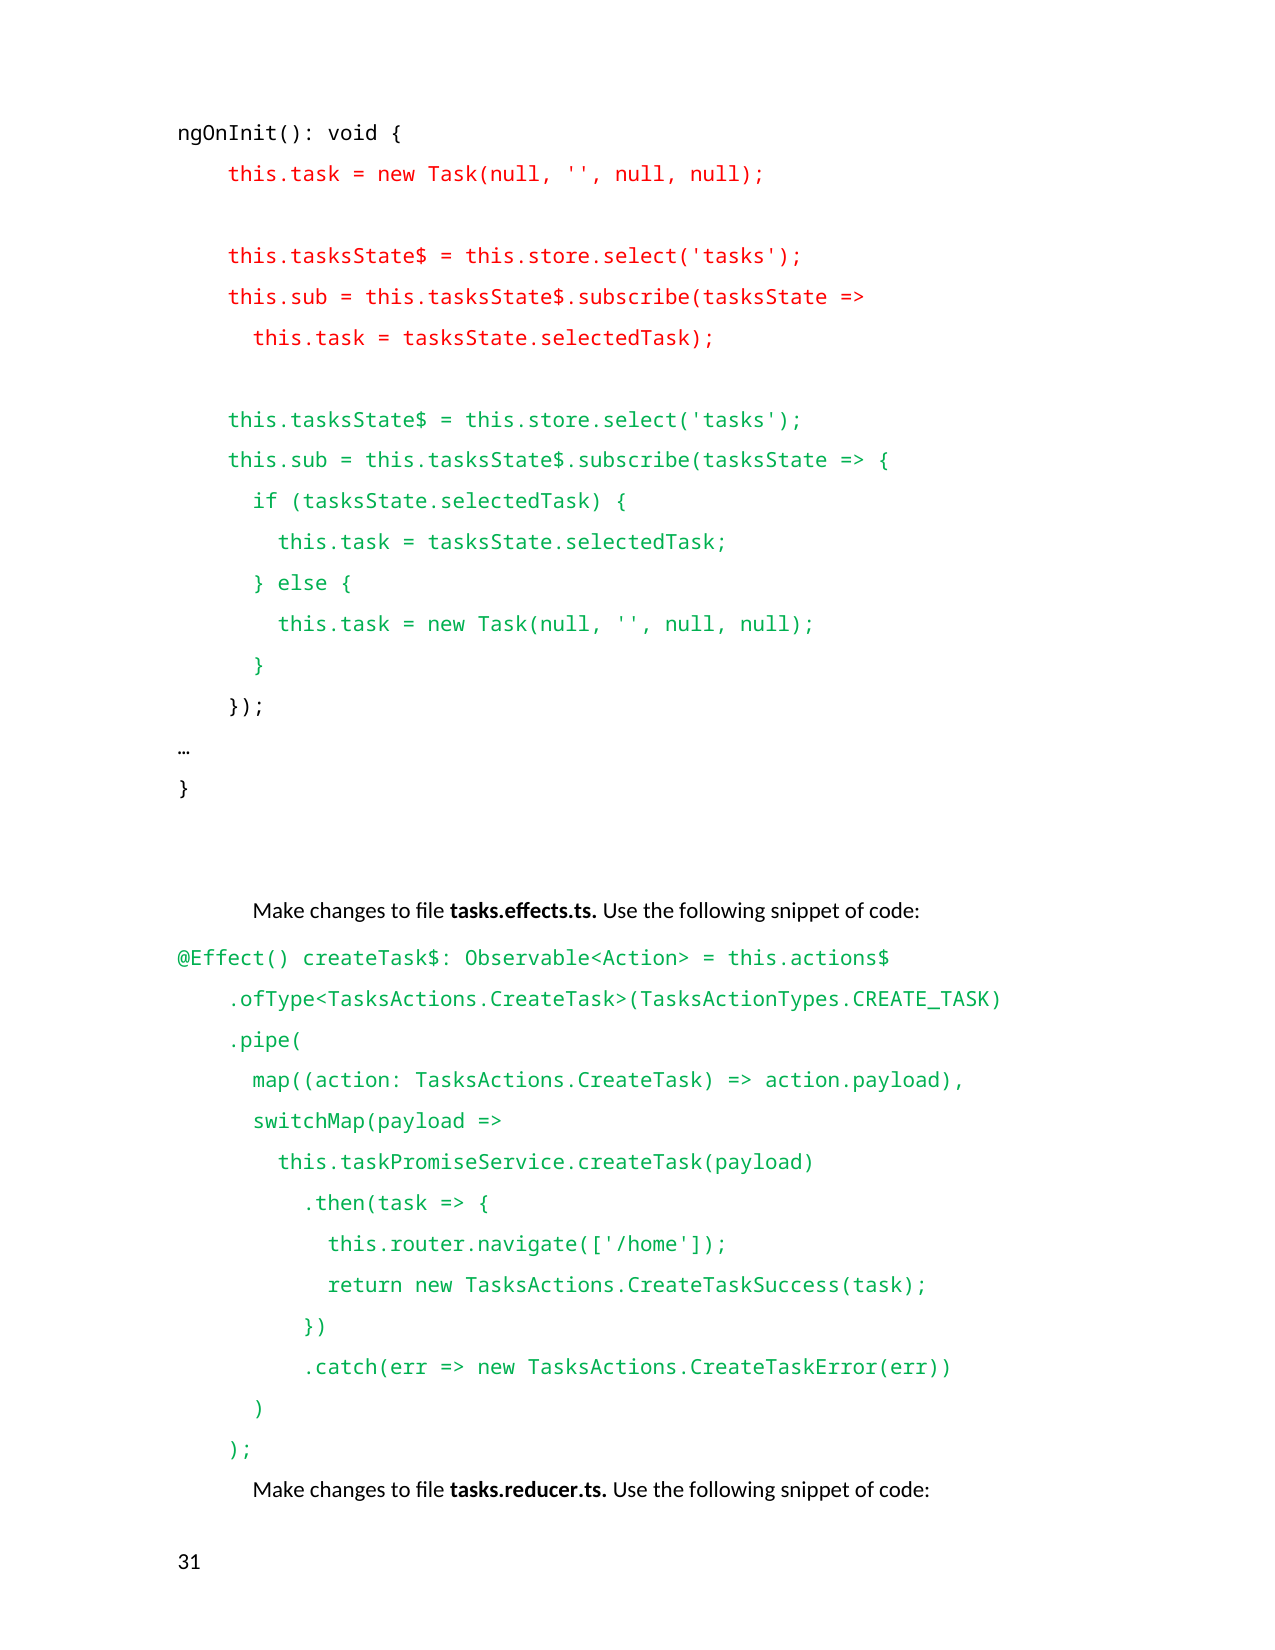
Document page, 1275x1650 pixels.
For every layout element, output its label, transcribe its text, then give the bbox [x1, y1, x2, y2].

text this.taskPromiseService.createTask(payload) [177, 1147, 1186, 1176]
text } [177, 650, 1186, 679]
text this.sub = this.tasksState$.subscribe(tasksState => { [177, 446, 1186, 474]
text if (tasksState.selectedTask) { [177, 487, 1186, 515]
text this.task = tasksState.selectedTask; [177, 527, 1186, 556]
text return new TasksActions.CreateTaskSuccess(task); [177, 1270, 1186, 1299]
text this.task = new Task(null, '', null, null); [177, 609, 1186, 638]
text this.tasksState$ = this.store.select('tasks'); [177, 241, 1186, 269]
text .catch(err => new TasksActions.CreateTaskError(err)) [177, 1352, 1186, 1381]
text } else { [177, 568, 1186, 597]
text ); [177, 1434, 1186, 1462]
text ngOnInit(): void { [177, 118, 1186, 147]
text this.task = tasksState.selectedTask); [177, 323, 1186, 351]
text .pipe( [177, 1025, 1186, 1053]
text this.sub = this.tasksState$.subscribe(tasksState => [177, 282, 1186, 310]
text @Effect() createTask$: Observable<Action> = this.actions$ [177, 943, 1186, 971]
list Make changes to file tasks.effects.ts. Use the following snippet of code: [252, 896, 1186, 924]
text map((action: TasksActions.CreateTask) => action.payload), [177, 1066, 1186, 1094]
text this.router.navigate(['/home']); [177, 1229, 1186, 1258]
text } [177, 773, 1186, 802]
text ) [177, 1393, 1186, 1422]
text .then(task => { [177, 1188, 1186, 1217]
list Make changes to file tasks.reducer.ts. Use the following snippet of code: [252, 1475, 1186, 1503]
text this.tasksState$ = this.store.select('tasks'); [177, 405, 1186, 433]
text switchMap(payload => [177, 1107, 1186, 1135]
text this.task = new Task(null, '', null, null); [177, 159, 1186, 187]
text }) [177, 1311, 1186, 1340]
text }); [177, 691, 1186, 720]
text … [177, 732, 1186, 761]
text .ofType<TasksActions.CreateTask>(TasksActionTypes.CREATE_TASK) [177, 984, 1186, 1012]
